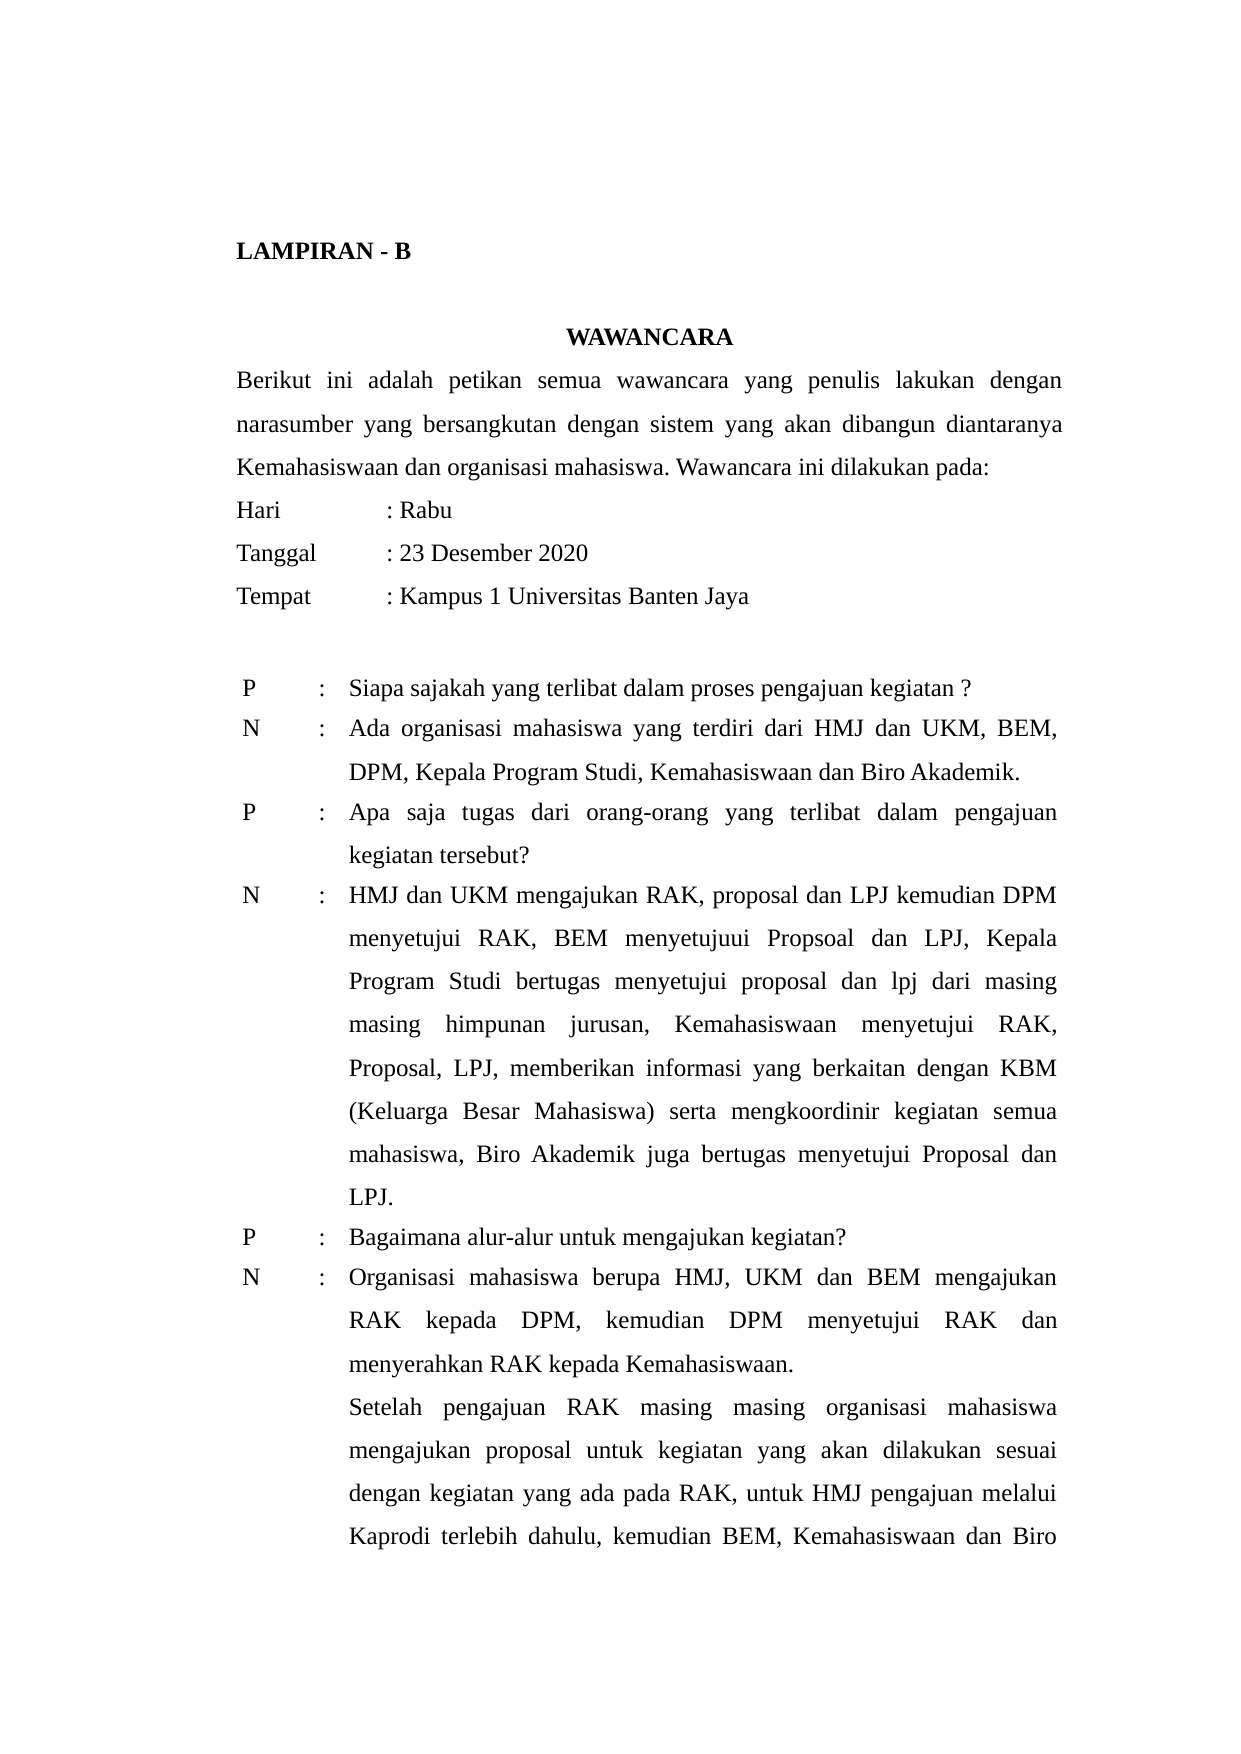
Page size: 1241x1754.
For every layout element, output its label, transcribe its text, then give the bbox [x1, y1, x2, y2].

table_cell : [313, 708, 343, 791]
table_cell : [313, 791, 343, 874]
text Tanggal : 23 Desember 2020 [236, 538, 1063, 567]
table_cell Ada organisasi mahasiswa yang terdiri dari HMJ dan UKM, BEM, DPM, Kepala Program Studi, Kemahasiswaan dan Biro Akademik. [343, 708, 1064, 791]
text Berikut ini adalah petikan semua wawancara yang penulis lakukan dengan narasumber yang bersangkutan dengan sistem yang akan dibangun diantaranya Kemahasiswaan dan organisasi mahasiswa. Wawancara ini dilakukan pada: [236, 366, 1063, 481]
table_cell Bagaimana alur-alur untuk mengajukan kegiatan? [343, 1216, 1064, 1257]
text LAMPIRAN - B [236, 236, 1063, 265]
table_cell HMJ dan UKM mengajukan RAK, proposal dan LPJ kemudian DPM menyetujui RAK, BEM menyetujuui Propsoal dan LPJ, Kepala Program Studi bertugas menyetujui proposal dan lpj dari masing masing himpunan jurusan, Kemahasiswaan menyetujui RAK, Proposal, LPJ, memberikan informasi yang berkaitan dengan KBM (Keluarga Besar Mahasiswa) serta mengkoordinir kegiatan semua mahasiswa, Biro Akademik juga bertugas menyetujui Proposal dan LPJ. [343, 874, 1064, 1216]
table_cell P [236, 791, 313, 874]
table_header P [236, 668, 313, 708]
table_cell : [313, 874, 343, 1216]
table_header : [313, 668, 343, 708]
table_cell N [236, 874, 313, 1216]
text WAWANCARA [236, 322, 1063, 351]
table_cell N [236, 1257, 313, 1556]
text Hari : Rabu [236, 495, 1063, 524]
table_cell Organisasi mahasiswa berupa HMJ, UKM dan BEM mengajukan RAK kepada DPM, kemudian DPM menyetujui RAK dan menyerahkan RAK kepada Kemahasiswaan. Setelah pengajuan RAK masing masing organisasi mahasiswa mengajukan proposal untuk kegiatan yang akan dilakukan sesuai dengan kegiatan yang ada pada RAK, untuk HMJ pengajuan melalui Kaprodi terlebih dahulu, kemudian BEM, Kemahasiswaan dan Biro [343, 1257, 1064, 1556]
table_cell N [236, 708, 313, 791]
text Tempat : Kampus 1 Universitas Banten Jaya [236, 581, 1063, 610]
table_header Siapa sajakah yang terlibat dalam proses pengajuan kegiatan ? [343, 668, 1064, 708]
table_cell : [313, 1216, 343, 1257]
table_cell : [313, 1257, 343, 1556]
table_cell P [236, 1216, 313, 1257]
table_cell Apa saja tugas dari orang-orang yang terlibat dalam pengajuan kegiatan tersebut? [343, 791, 1064, 874]
